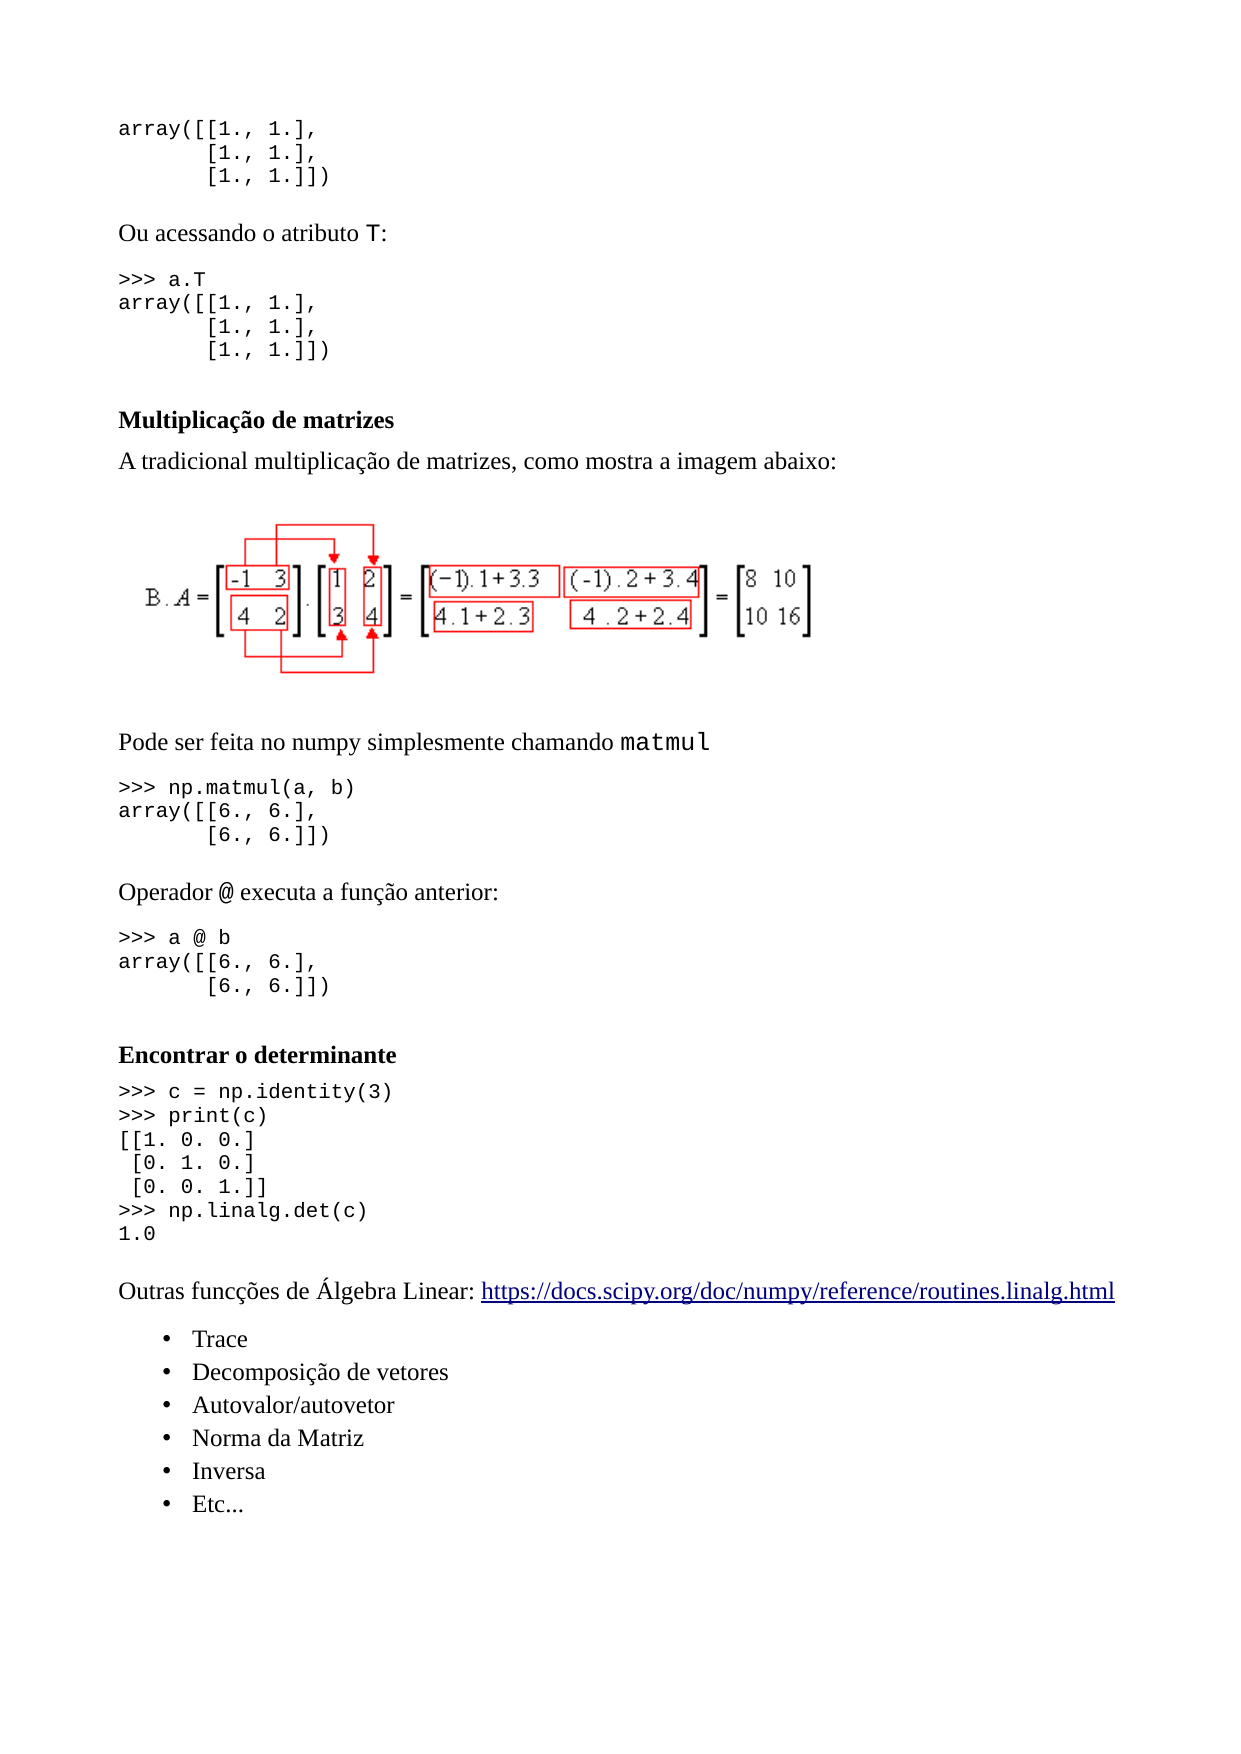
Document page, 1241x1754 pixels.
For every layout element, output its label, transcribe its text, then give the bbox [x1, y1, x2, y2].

list Norma da Matriz [162, 1423, 1122, 1452]
list Trace [162, 1324, 1122, 1353]
text >>> np.matmul(a, b) [118, 777, 1122, 801]
list Inversa [162, 1456, 1122, 1485]
text array([[1., 1.], [118, 118, 1122, 142]
picture [118, 493, 842, 708]
text A tradicional multiplicação de matrizes, como mostra a imagem abaixo: [118, 446, 1122, 475]
text [0. 1. 0.] [118, 1152, 1122, 1176]
subtitle Encontrar o determinante [118, 1040, 1122, 1069]
text >>> np.linalg.det(c) [118, 1200, 1122, 1223]
list Autovalor/autovetor [162, 1390, 1122, 1419]
text [1., 1.]]) [118, 165, 1122, 189]
text [1., 1.]]) [118, 339, 1122, 363]
text [1., 1.], [118, 316, 1122, 339]
text >>> print(c) [118, 1105, 1122, 1129]
text [[1. 0. 0.] [118, 1129, 1122, 1152]
subtitle Multiplicação de matrizes [118, 405, 1122, 434]
text [6., 6.]]) [118, 824, 1122, 848]
text [1., 1.], [118, 142, 1122, 165]
text Operador @ executa a função anterior: [118, 877, 1122, 908]
list Etc... [162, 1489, 1122, 1518]
text Pode ser feita no numpy simplesmente chamando matmul [118, 727, 1122, 758]
text array([[6., 6.], [118, 801, 1122, 824]
text array([[1., 1.], [118, 292, 1122, 316]
text [6., 6.]]) [118, 974, 1122, 998]
text >>> a.T [118, 268, 1122, 292]
text >>> c = np.identity(3) [118, 1081, 1122, 1105]
text Outras funcções de Álgebra Linear: https://docs.scipy.org/doc/numpy/reference/routines.linalg.html [118, 1276, 1122, 1305]
list Decomposição de vetores [162, 1357, 1122, 1386]
text array([[6., 6.], [118, 951, 1122, 974]
text >>> a @ b [118, 927, 1122, 951]
text [0. 0. 1.]] [118, 1176, 1122, 1200]
text 1.0 [118, 1223, 1122, 1247]
text Ou acessando o atributo T: [118, 218, 1122, 249]
